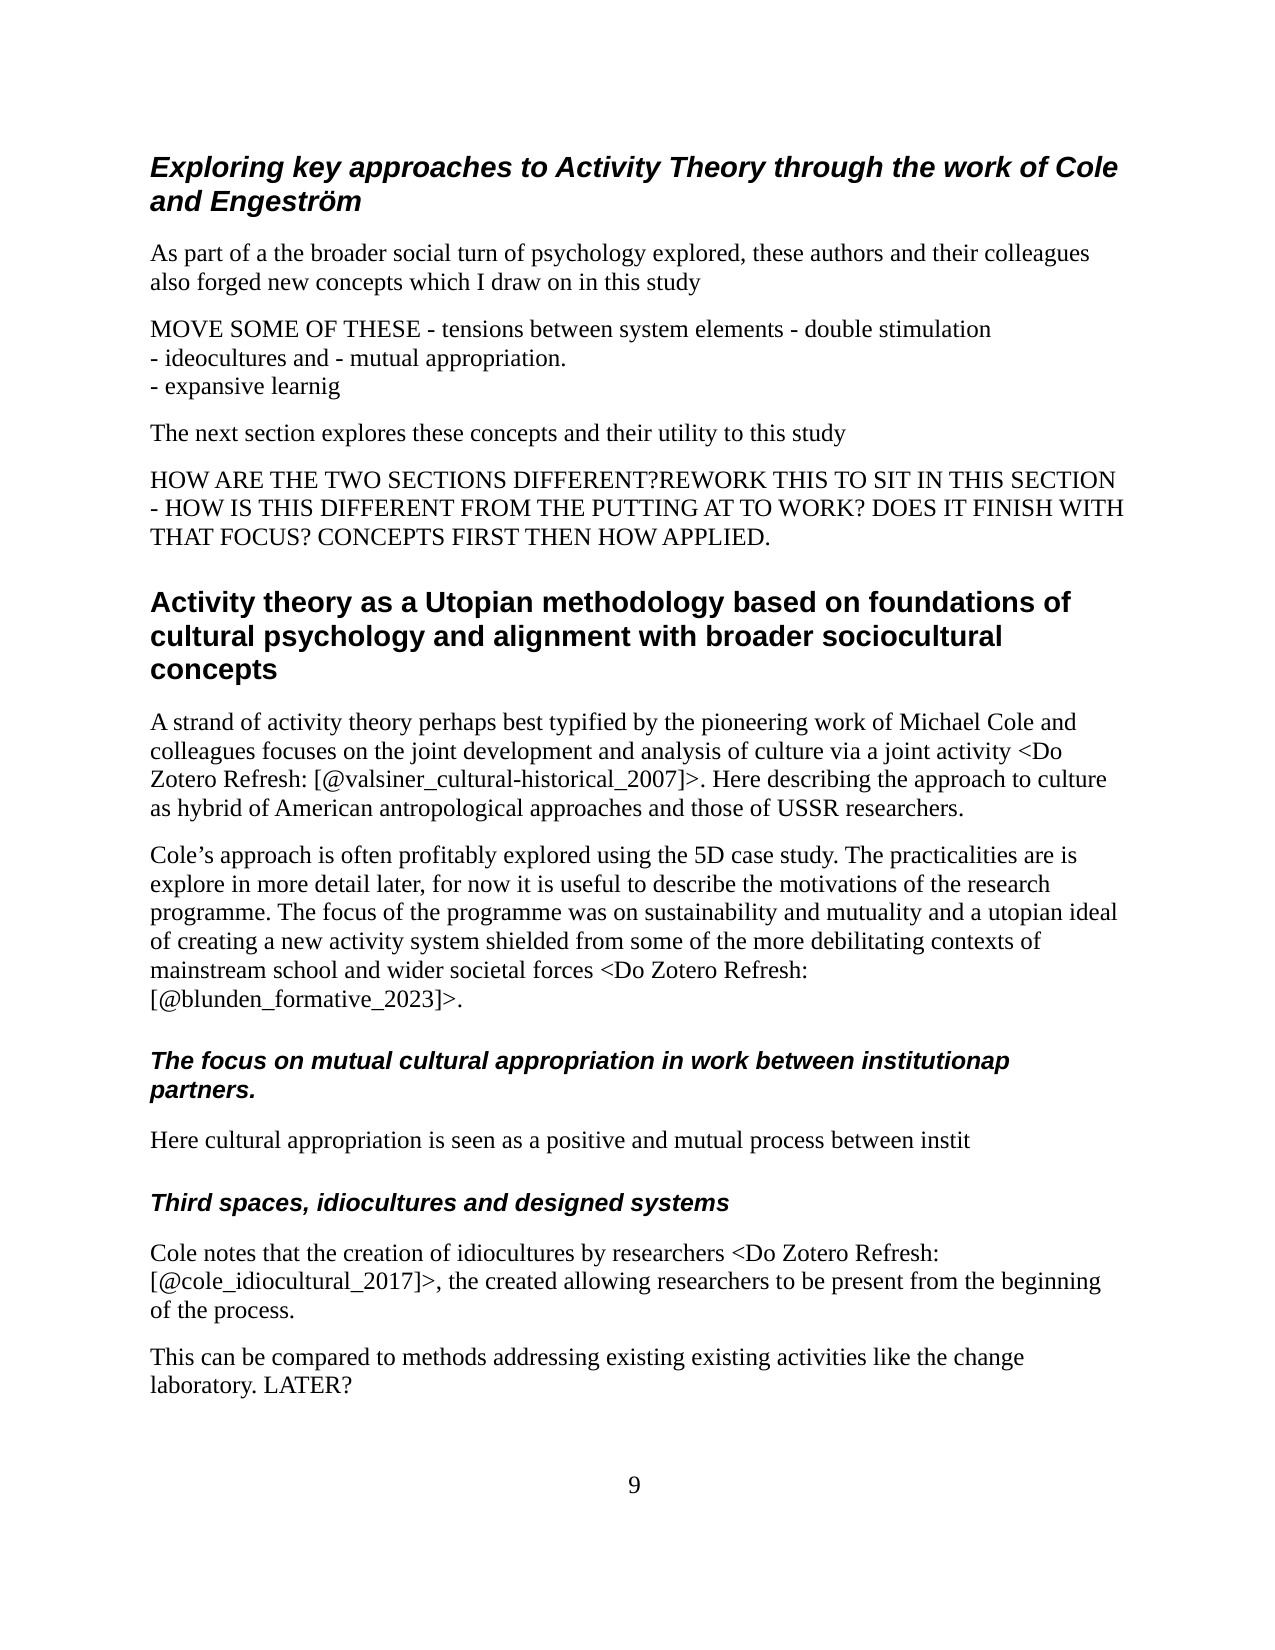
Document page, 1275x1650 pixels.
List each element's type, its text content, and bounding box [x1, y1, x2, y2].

subtitle Exploring key approaches to Activity Theory through the work of Cole and Engeström [150, 150, 1125, 217]
subtitle The focus on mutual cultural appropriation in work between institutionap partners. [150, 1046, 1125, 1103]
text A strand of activity theory perhaps best typified by the pioneering work of Michael Cole and colleagues focuses on the joint development and analysis of culture via a joint activity <Do Zotero Refresh: [@valsiner_cultural-historical_2007]>. Here describing the approach to culture as hybrid of American antropological approaches and those of USSR researchers. [150, 707, 1125, 822]
text As part of a the broader social turn of psychology explored, these authors and their colleagues also forged new concepts which I draw on in this study [150, 238, 1125, 296]
text MOVE SOME OF THESE - tensions between system elements - double stimulation - ideocultures and - mutual appropriation. - expansive learnig [150, 314, 1125, 400]
text This can be compared to methods addressing existing existing activities like the change laboratory. LATER? [150, 1342, 1125, 1399]
text Cole notes that the creation of idiocultures by researchers <Do Zotero Refresh: [@cole_idiocultural_2017]>, the created allowing researchers to be present from the beginning of the process. [150, 1238, 1125, 1324]
subtitle Activity theory as a Utopian methodology based on foundations of cultural psychology and alignment with broader sociocultural concepts [150, 585, 1125, 686]
text HOW ARE THE TWO SECTIONS DIFFERENT?REWORK THIS TO SIT IN THIS SECTION - HOW IS THIS DIFFERENT FROM THE PUTTING AT TO WORK? DOES IT FINISH WITH THAT FOCUS? CONCEPTS FIRST THEN HOW APPLIED. [150, 465, 1125, 551]
subtitle Third spaces, idiocultures and designed systems [150, 1188, 1125, 1216]
text The next section explores these concepts and their utility to this study [150, 418, 1125, 447]
text Cole’s approach is often profitably explored using the 5D case study. The practicalities are is explore in more detail later, for now it is useful to describe the motivations of the research programme. The focus of the programme was on sustainability and mutuality and a utopian ideal of creating a new activity system shielded from some of the more debilitating contexts of mainstream school and wider societal forces <Do Zotero Refresh: [@blunden_formative_2023]>. [150, 840, 1125, 1012]
text Here cultural appropriation is seen as a positive and mutual process between instit [150, 1125, 1125, 1154]
